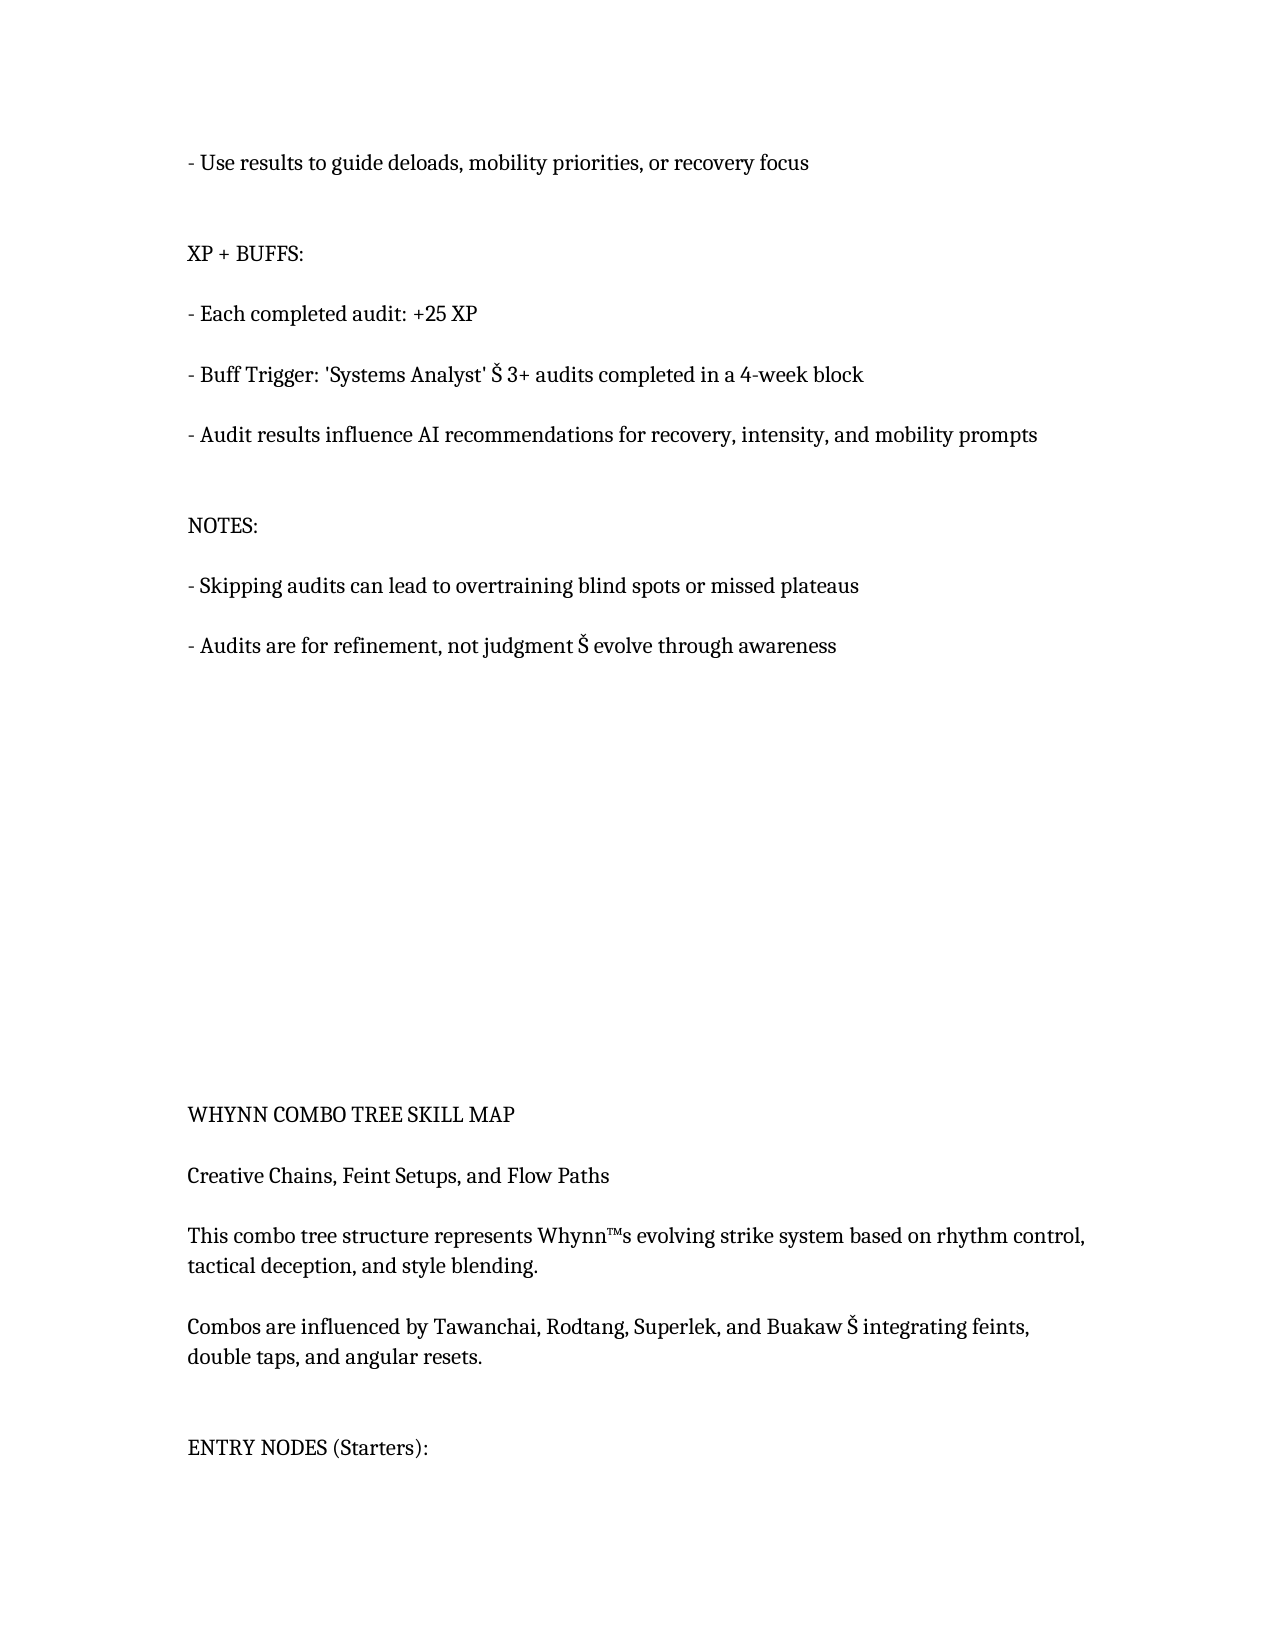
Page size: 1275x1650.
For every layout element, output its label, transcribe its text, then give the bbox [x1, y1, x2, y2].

text WHYNN COMBO TREE SKILL MAP Creative Chains, Feint Setups, and Flow Paths This combo tree structure represents Whynn™s evolving strike system based on rhythm control, tactical deception, and style blending. Combos are influenced by Tawanchai, Rodtang, Superlek, and Buakaw Š integrating feints, double taps, and angular resets. ENTRY NODES (Starters): [187, 1102, 1087, 1491]
text - Use results to guide deloads, mobility priorities, or recovery focus XP + BUFFS: - Each completed audit: +25 XP - Buff Trigger: 'Systems Analyst' Š 3+ audits completed in a 4-week block - Audit results influence AI recommendations for recovery, intensity, and mobility prompts NOTES: - Skipping audits can lead to overtraining blind spots or missed plateaus - Audits are for refinement, not judgment Š evolve through awareness [187, 150, 1087, 720]
